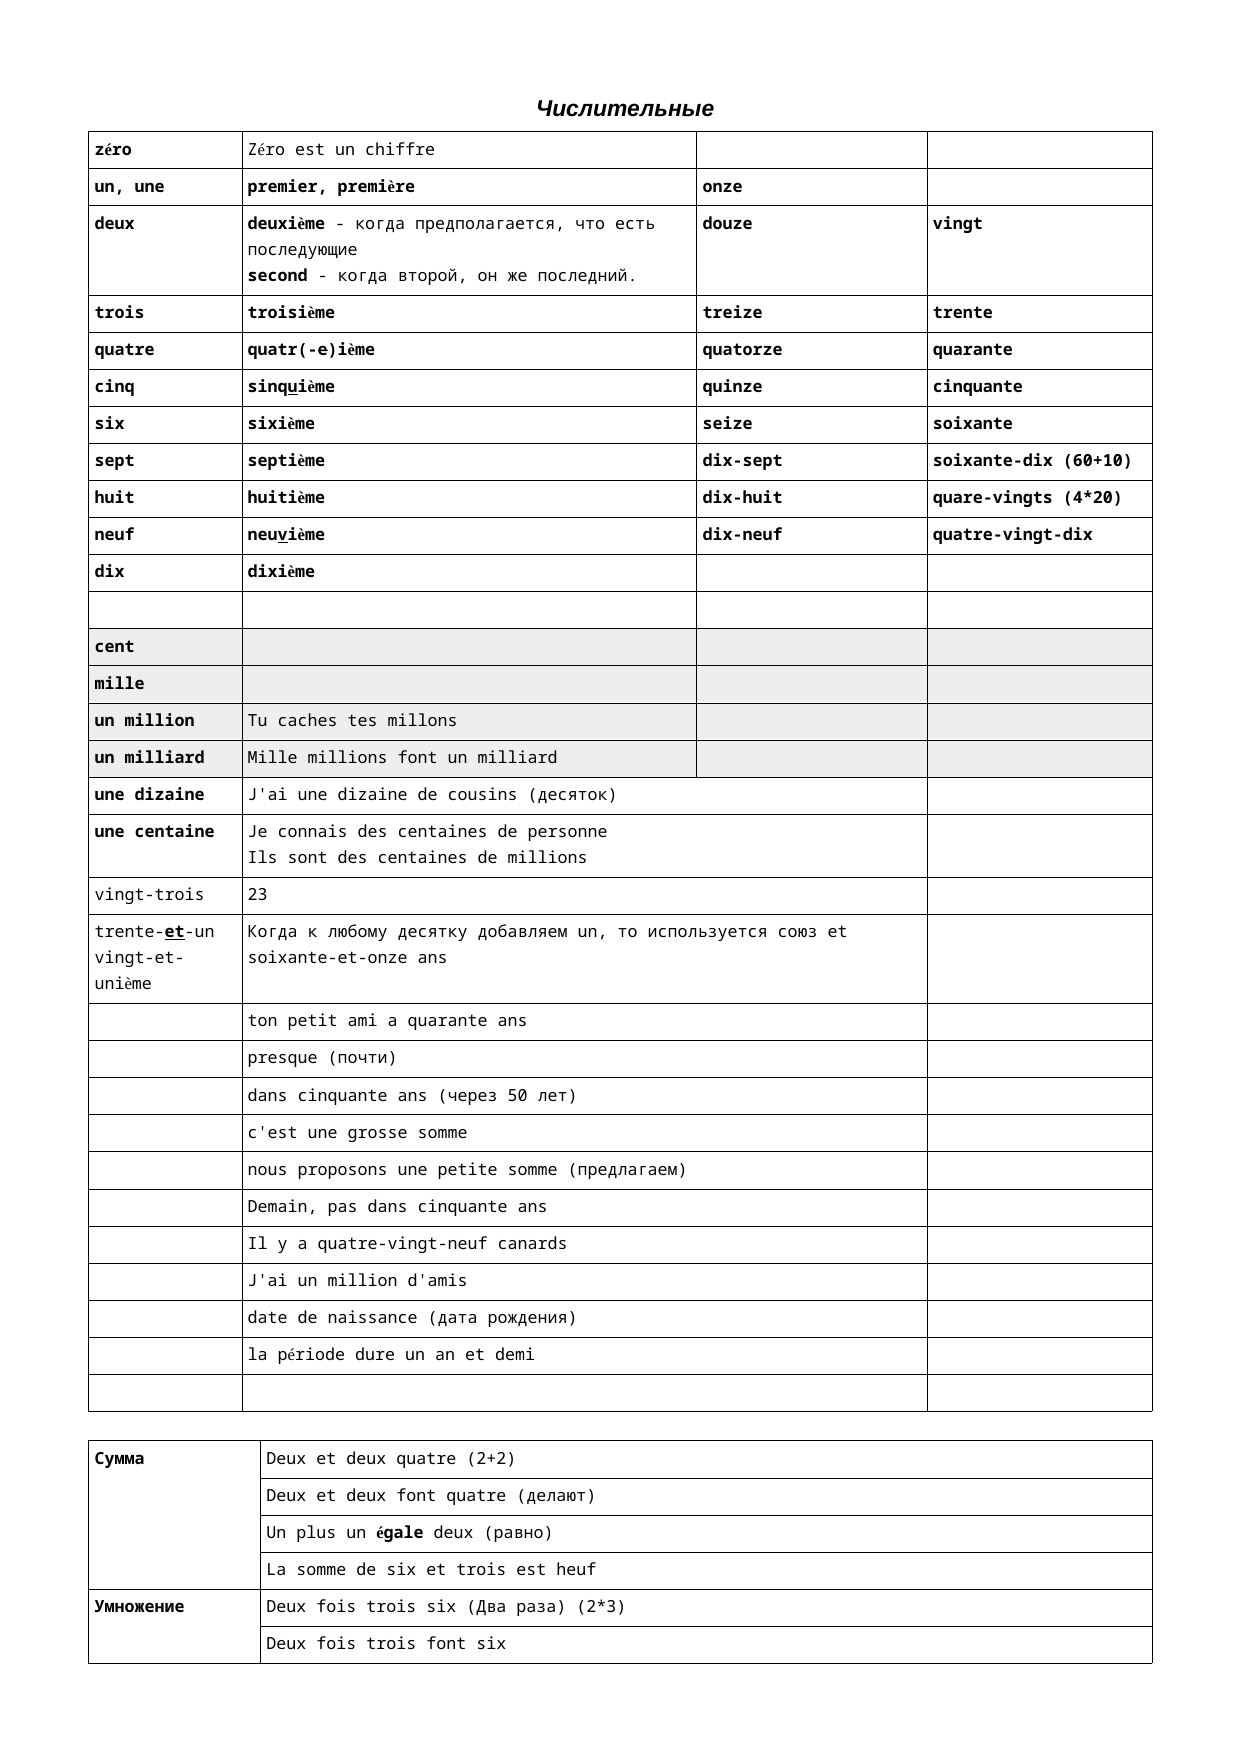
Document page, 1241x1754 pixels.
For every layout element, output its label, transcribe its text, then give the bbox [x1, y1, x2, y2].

table_cell c'est une grosse somme [243, 1115, 927, 1151]
table_header Zéro est un chiffre [243, 132, 696, 168]
table_cell [928, 878, 1152, 914]
table_cell Tu caches tes millons [243, 704, 696, 739]
table_cell la période dure un an et demi [243, 1338, 927, 1374]
table_cell vingt-trois [89, 878, 242, 914]
table_cell sept [89, 444, 242, 480]
table_cell J'ai un million d'amis [243, 1264, 927, 1300]
table_cell [697, 741, 927, 777]
table_cell huit [89, 481, 242, 517]
table_header Deux et deux quatre (2+2) [261, 1441, 1152, 1477]
table_cell dans cinquante ans (через 50 лет) [243, 1078, 927, 1114]
table_cell [928, 592, 1152, 628]
table_cell [928, 915, 1152, 1003]
table_cell soixante-dix (60+10) [928, 444, 1152, 480]
table_cell quatre [89, 333, 242, 369]
table_cell trente-et-un vingt-et-unième [89, 915, 242, 1003]
table_cell presque (почти) [243, 1041, 927, 1077]
table_cell [928, 815, 1152, 877]
table_cell sinquième [243, 370, 696, 406]
table_cell [928, 1152, 1152, 1188]
table_cell huitième [243, 481, 696, 517]
table_cell [89, 1115, 242, 1151]
table_cell cinq [89, 370, 242, 406]
table_cell [89, 592, 242, 628]
table_cell [928, 1301, 1152, 1337]
table_cell [89, 1078, 242, 1114]
table_cell [928, 1375, 1152, 1411]
table_cell Je connais des centaines de personne Ils sont des centaines de millions [243, 815, 927, 877]
table_cell troisième [243, 296, 696, 332]
table_cell deuxième - когда предполагается, что есть последующие second - когда второй, он же последний. [243, 206, 696, 294]
table_cell onze [697, 169, 927, 205]
table_cell nous proposons une petite somme (предлагаем) [243, 1152, 927, 1188]
table_cell [89, 1041, 242, 1077]
table_cell [928, 1115, 1152, 1151]
table_cell vingt [928, 206, 1152, 294]
table_cell dix-huit [697, 481, 927, 517]
table_cell quatre-vingt-dix [928, 518, 1152, 554]
table_cell [697, 666, 927, 702]
table_cell La somme de six et trois est heuf [261, 1553, 1152, 1589]
table_header [928, 132, 1152, 168]
table_cell [928, 629, 1152, 665]
table_cell trente [928, 296, 1152, 332]
table_cell un milliard [89, 741, 242, 777]
table_cell [243, 1375, 927, 1411]
table_cell neuvième [243, 518, 696, 554]
table_cell mille [89, 666, 242, 702]
table_cell Deux fois trois six (Два раза) (2*3) [261, 1590, 1152, 1626]
table_cell dix [89, 555, 242, 591]
table_header zéro [89, 132, 242, 168]
table_cell [697, 704, 927, 739]
table_cell Demain, pas dans cinquante ans [243, 1190, 927, 1226]
table_cell Когда к любому десятку добавляем un, то используется союз et soixante-et-onze ans [243, 915, 927, 1003]
table_cell [697, 629, 927, 665]
table_cell quinze [697, 370, 927, 406]
table_cell douze [697, 206, 927, 294]
table_cell [697, 555, 927, 591]
table_cell [89, 1375, 242, 1411]
table_cell [89, 1227, 242, 1263]
table_cell [697, 592, 927, 628]
table_cell [928, 741, 1152, 777]
table_cell quatorze [697, 333, 927, 369]
table_cell quarante [928, 333, 1152, 369]
table_cell cent [89, 629, 242, 665]
table_cell Deux fois trois font six [261, 1627, 1152, 1663]
table_cell six [89, 407, 242, 443]
table_cell septième [243, 444, 696, 480]
table_cell une dizaine [89, 778, 242, 814]
table_cell premier, première [243, 169, 696, 205]
table_cell [89, 1338, 242, 1374]
table_cell J'ai une dizaine de cousins (десяток) [243, 778, 927, 814]
table_cell [928, 555, 1152, 591]
table_cell un million [89, 704, 242, 739]
table_header [697, 132, 927, 168]
table_cell [928, 1338, 1152, 1374]
table_cell [928, 1264, 1152, 1300]
table_cell [243, 666, 696, 702]
table_cell [243, 592, 696, 628]
table_cell deux [89, 206, 242, 294]
table_cell [928, 1227, 1152, 1263]
table_cell [928, 1190, 1152, 1226]
table_cell Mille millions font un milliard [243, 741, 696, 777]
table_cell [928, 1078, 1152, 1114]
table_cell dix-neuf [697, 518, 927, 554]
table_cell neuf [89, 518, 242, 554]
table_cell quatr(-e)ième [243, 333, 696, 369]
table_cell Il y a quatre-vingt-neuf canards [243, 1227, 927, 1263]
table_cell [928, 1004, 1152, 1040]
table_cell Deux et deux font quatre (делают) [261, 1479, 1152, 1514]
table_cell [89, 1190, 242, 1226]
table_cell seize [697, 407, 927, 443]
table_cell cinquante [928, 370, 1152, 406]
table_cell dix-sept [697, 444, 927, 480]
table_cell [928, 778, 1152, 814]
table_cell [928, 169, 1152, 205]
table_cell [928, 666, 1152, 702]
table_cell treize [697, 296, 927, 332]
table_cell [89, 1301, 242, 1337]
table_cell [89, 1264, 242, 1300]
text Числительные [88, 95, 1152, 121]
table_cell un, une [89, 169, 242, 205]
table_cell date de naissance (дата рождения) [243, 1301, 927, 1337]
table_cell soixante [928, 407, 1152, 443]
table_cell Умножение [89, 1590, 260, 1663]
table_cell [928, 1041, 1152, 1077]
table_cell [89, 1004, 242, 1040]
table_cell sixième [243, 407, 696, 443]
table_cell Un plus un égale deux (равно) [261, 1516, 1152, 1552]
table_cell ton petit ami a quarante ans [243, 1004, 927, 1040]
table_cell 23 [243, 878, 927, 914]
table_cell [928, 704, 1152, 739]
table_cell [89, 1152, 242, 1188]
table_header Сумма [89, 1441, 260, 1589]
table_cell une centaine [89, 815, 242, 877]
table_cell trois [89, 296, 242, 332]
table_cell quare-vingts (4*20) [928, 481, 1152, 517]
table_cell dixième [243, 555, 696, 591]
table_cell [243, 629, 696, 665]
